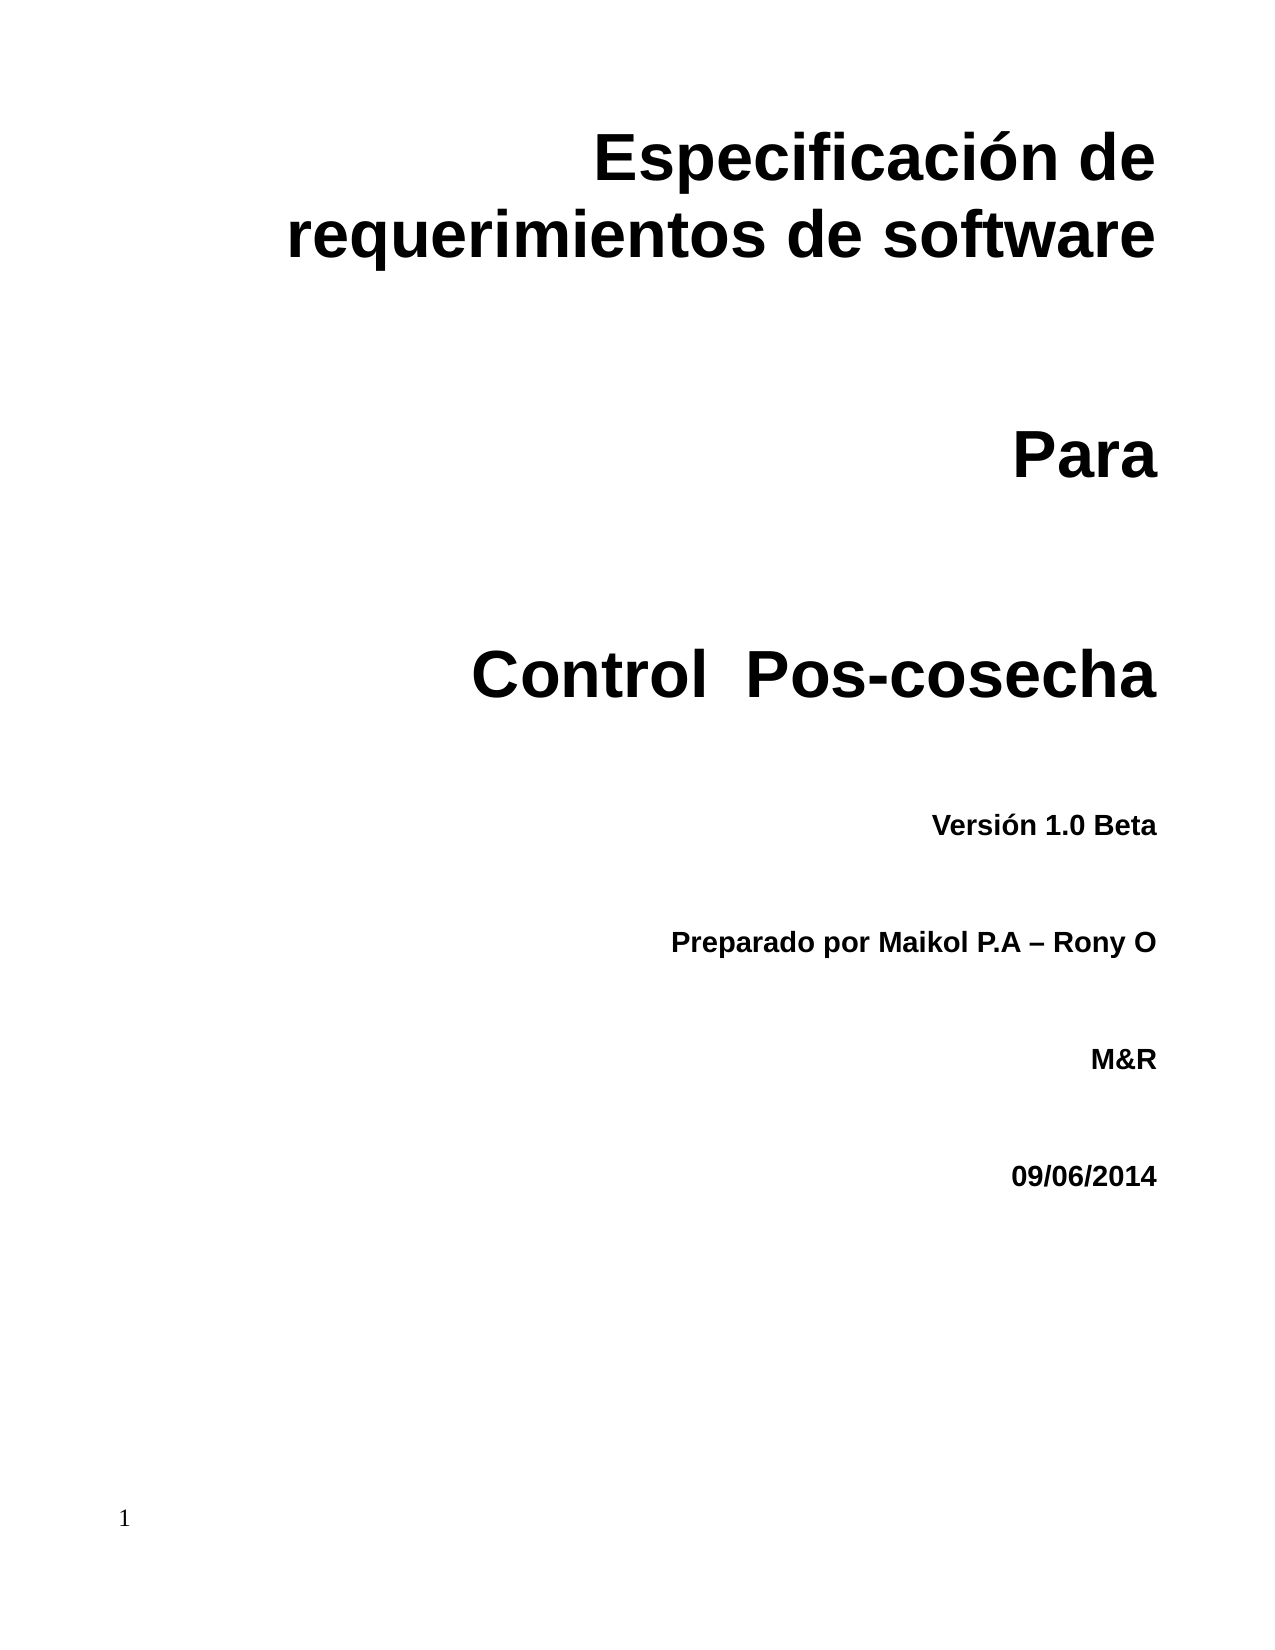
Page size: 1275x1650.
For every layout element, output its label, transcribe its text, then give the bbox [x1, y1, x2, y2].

text Versión 1.0 Beta [118, 807, 1157, 841]
text M&R [118, 1042, 1157, 1075]
title Para [118, 415, 1157, 491]
title Control Pos-cosecha [118, 635, 1157, 711]
title Especificación de requerimientos de software [118, 118, 1157, 271]
text Preparado por Maikol P.A – Rony O [118, 924, 1157, 958]
text 09/06/2014 [118, 1159, 1157, 1192]
